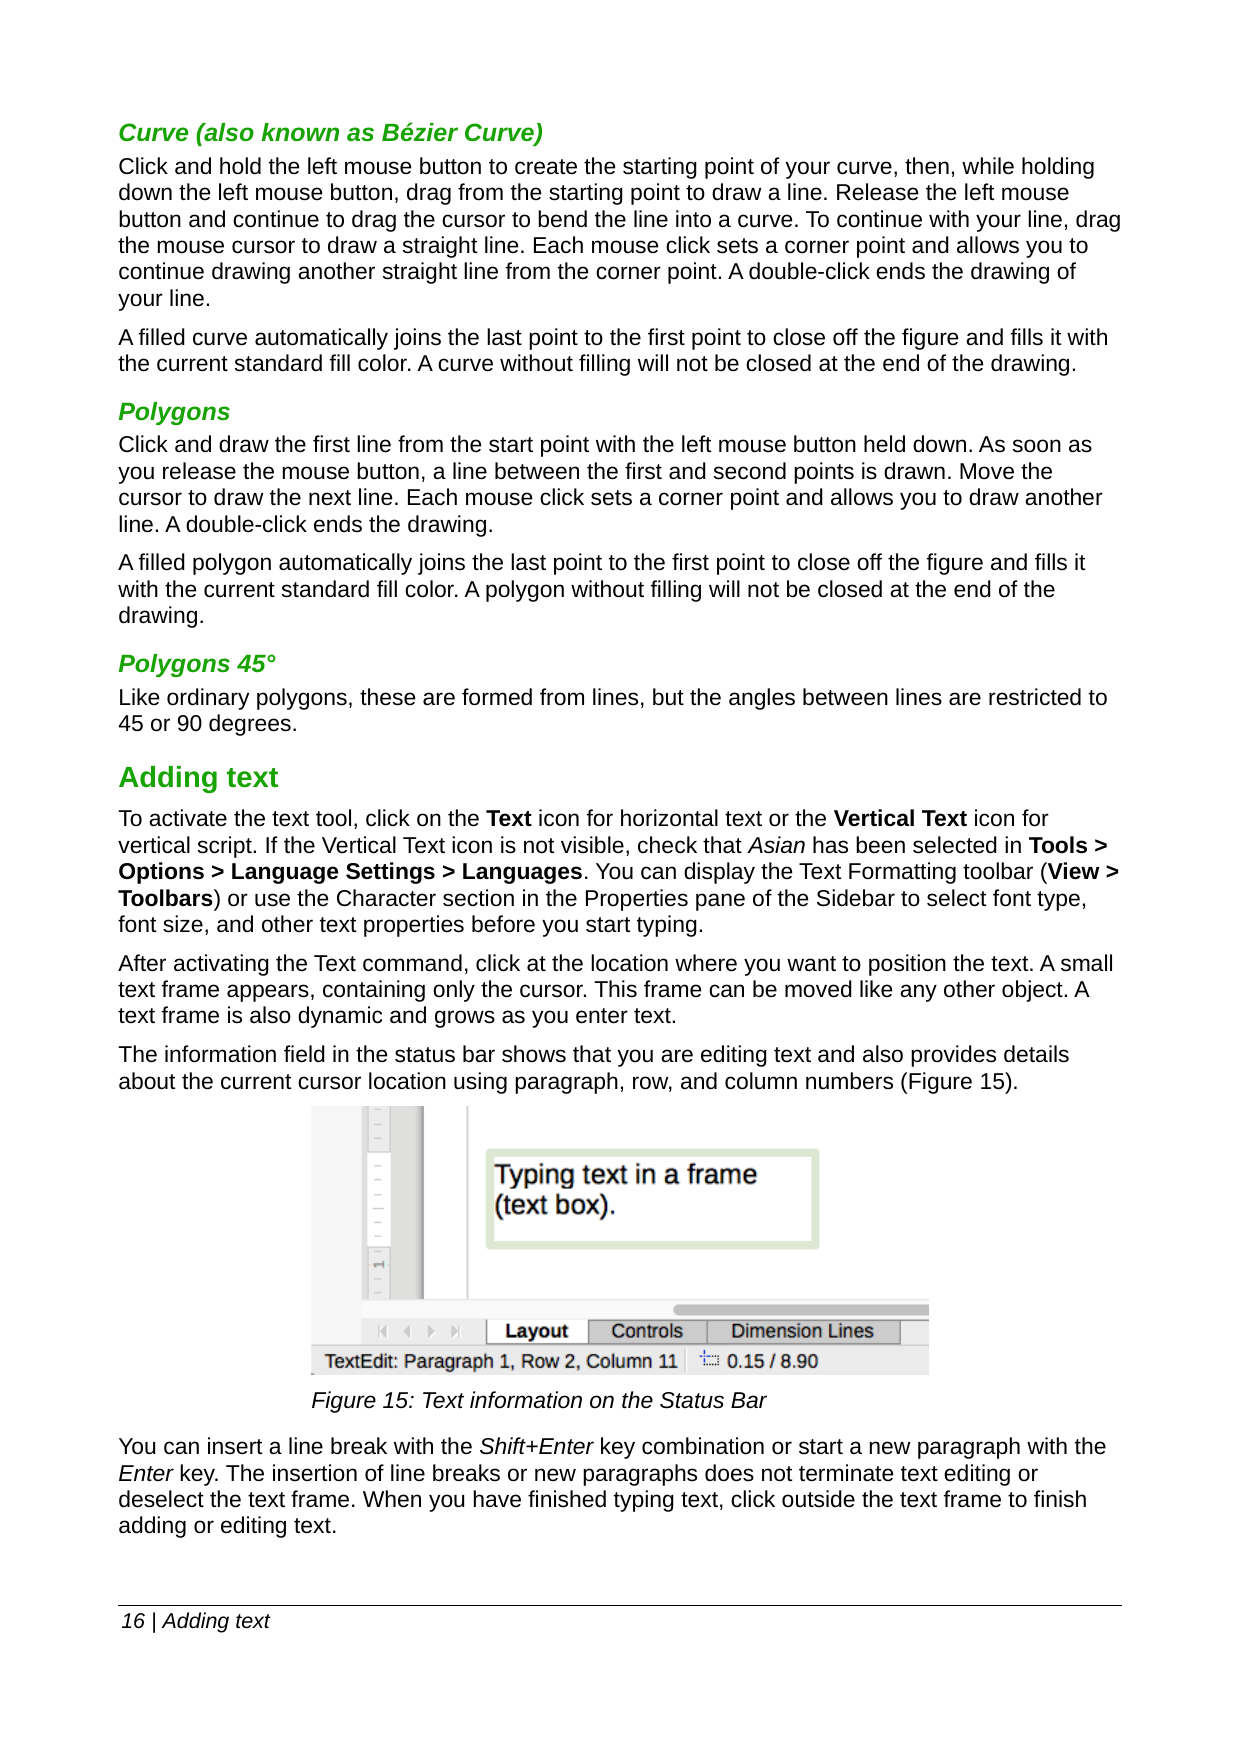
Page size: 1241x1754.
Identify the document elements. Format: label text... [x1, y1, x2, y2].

list You can insert a line break with the Shift+Enter key combination or start a new paragraph with the Enter key. The insertion of line breaks or new paragraphs does not terminate text editing or deselect the text frame. When you have finished typing text, click outside the text frame to finish adding or editing text. [118, 1433, 1122, 1539]
text Click and hold the left mouse button to create the starting point of your curve, then, while holding down the left mouse button, drag from the starting point to draw a line. Release the left mouse button and continue to drag the cursor to bend the line into a curve. To continue with your line, drag the mouse cursor to draw a straight line. Each mouse click sets a corner point and allows you to continue drawing another straight line from the corner point. A double-click ends the drawing of your line. [118, 153, 1122, 311]
list The information field in the status bar shows that you are editing text and also provides details about the current cursor location using paragraph, row, and column numbers (Figure 15). [118, 1041, 1122, 1094]
text To activate the text tool, click on the Text icon for horizontal text or the Vertical Text icon for vertical script. If the Vertical Text icon is not visible, check that Asian has been selected in Tools > Options > Language Settings > Languages. You can display the Text Formatting toolbar (View > Toolbars) or use the Character section in the Properties pane of the Sidebar to select font type, font size, and other text properties before you start typing. [118, 805, 1122, 937]
subtitle Curve (also known as Bézier Curve) [118, 118, 1122, 147]
text Like ordinary polygons, these are formed from lines, but the angles between lines are restricted to 45 or 90 degrees. [118, 684, 1122, 736]
list Figure 15: Text information on the Status Bar [311, 1387, 929, 1413]
text Click and draw the first line from the start point with the left mouse button held down. As soon as you release the mouse button, a line between the first and second points is drawn. Move the cursor to draw the next line. Each mouse click sets a corner point and allows you to draw another line. A double-click ends the drawing. [118, 431, 1122, 537]
list After activating the Text command, click at the location where you want to position the text. A small text frame appears, containing only the cursor. This frame can be moved like any other object. A text frame is also dynamic and grows as you enter text. [118, 950, 1122, 1029]
subtitle Adding text [118, 760, 1122, 794]
subtitle Polygons [118, 397, 1122, 426]
subtitle Polygons 45° [118, 649, 1122, 678]
text A filled curve automatically joins the last point to the first point to close off the figure and fills it with the current standard fill color. A curve without filling will not be closed at the end of the drawing. [118, 323, 1122, 376]
picture [311, 1106, 929, 1375]
text A filled polygon automatically joins the last point to the first point to close off the figure and fills it with the current standard fill color. A polygon without filling will not be closed at the end of the drawing. [118, 549, 1122, 628]
